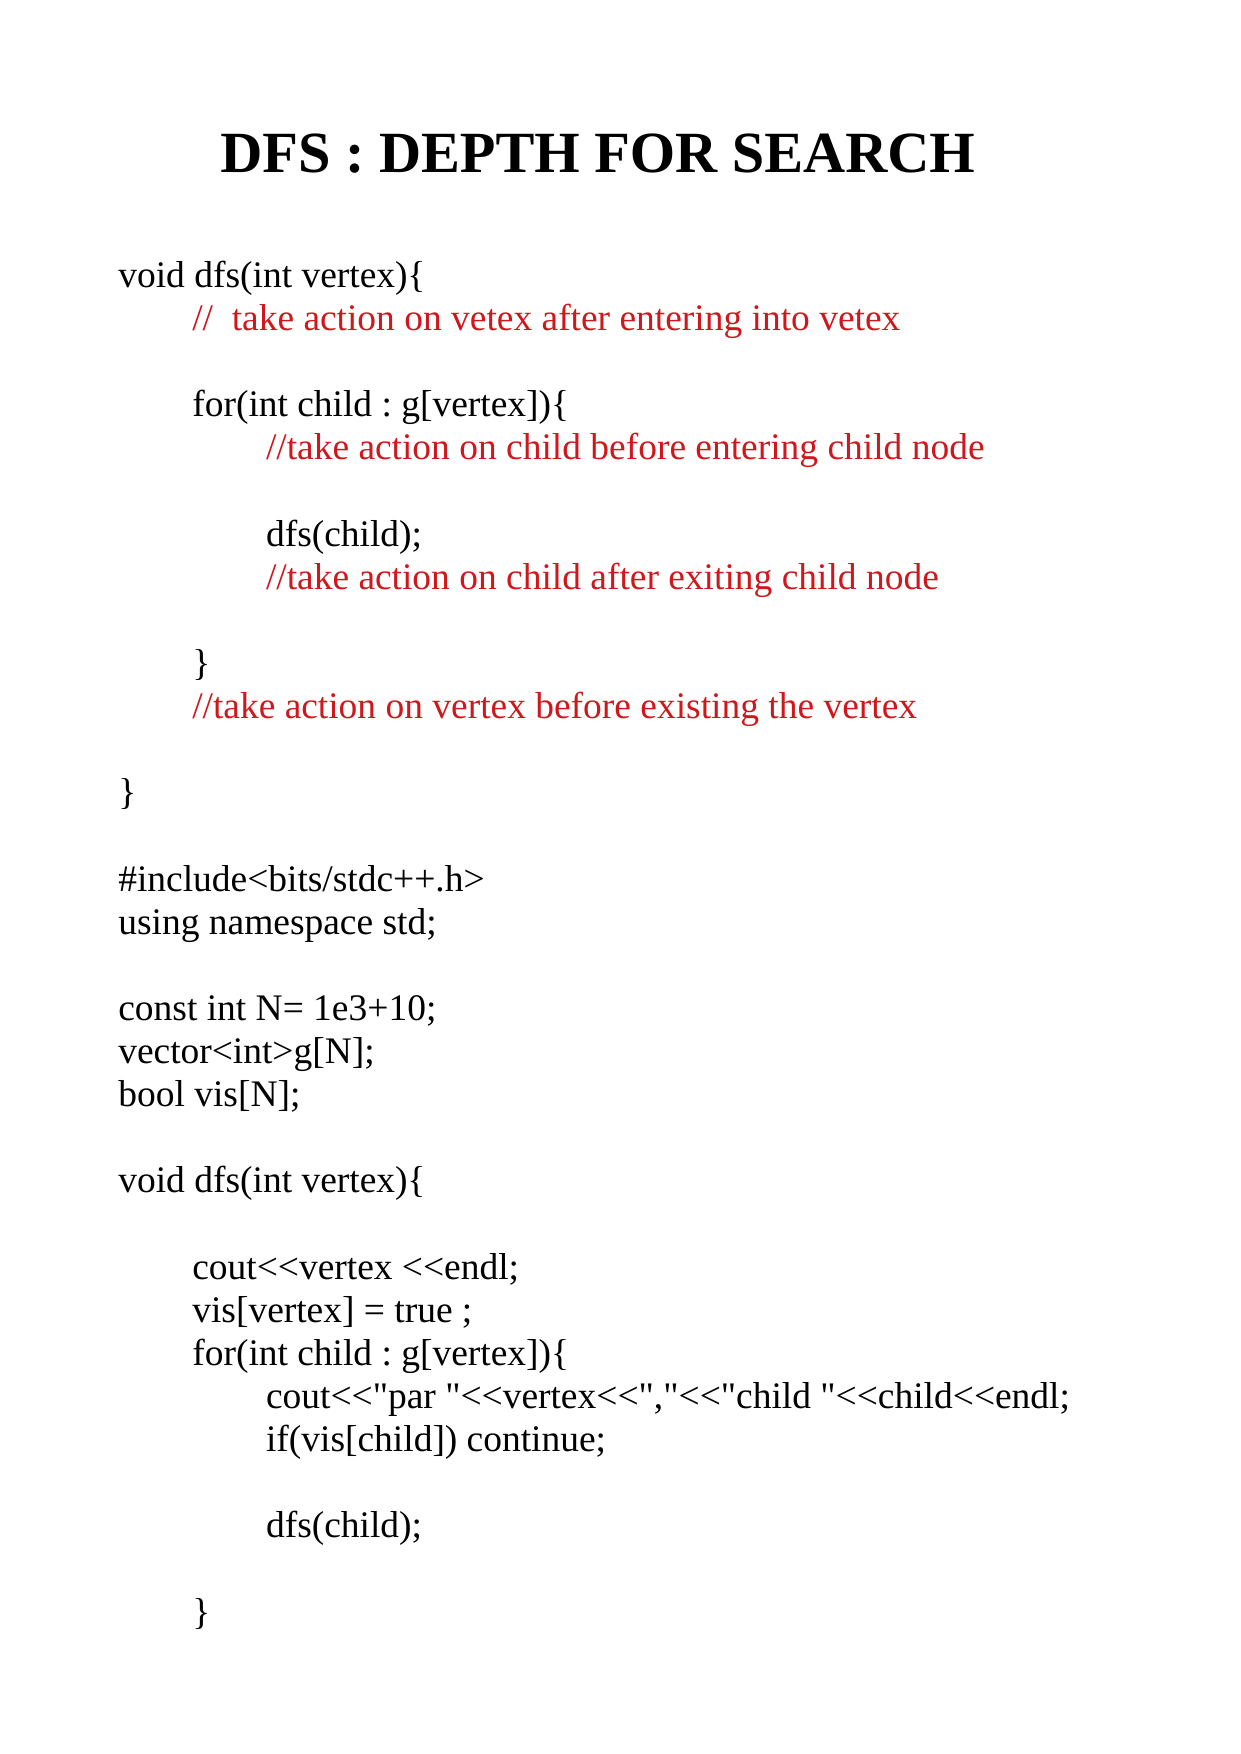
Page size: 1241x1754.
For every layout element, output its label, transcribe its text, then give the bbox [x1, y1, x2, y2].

text #include<bits/stdc++.h> [118, 856, 1122, 899]
text } [118, 770, 1122, 813]
text for(int child : g[vertex]){ [118, 382, 1122, 425]
text } [118, 1589, 1122, 1632]
text vector<int>g[N]; [118, 1028, 1122, 1072]
text //take action on child before entering child node [118, 425, 1122, 468]
text bool vis[N]; [118, 1072, 1122, 1115]
text cout<<vertex <<endl; [118, 1244, 1122, 1287]
text //take action on child after exiting child node [118, 554, 1122, 597]
text //take action on vertex before existing the vertex [118, 683, 1122, 727]
text const int N= 1e3+10; [118, 985, 1122, 1028]
text } [118, 640, 1122, 683]
text void dfs(int vertex){ [118, 252, 1122, 295]
text vis[vertex] = true ; [118, 1287, 1122, 1330]
text dfs(child); [118, 1503, 1122, 1546]
text if(vis[child]) continue; [118, 1417, 1122, 1460]
text // take action on vetex after entering into vetex [118, 295, 1122, 338]
text DFS : DEPTH FOR SEARCH [118, 118, 1122, 185]
text cout<<"par "<<vertex<<","<<"child "<<child<<endl; [118, 1373, 1122, 1417]
text dfs(child); [118, 511, 1122, 554]
text for(int child : g[vertex]){ [118, 1330, 1122, 1373]
text using namespace std; [118, 899, 1122, 942]
text void dfs(int vertex){ [118, 1158, 1122, 1201]
